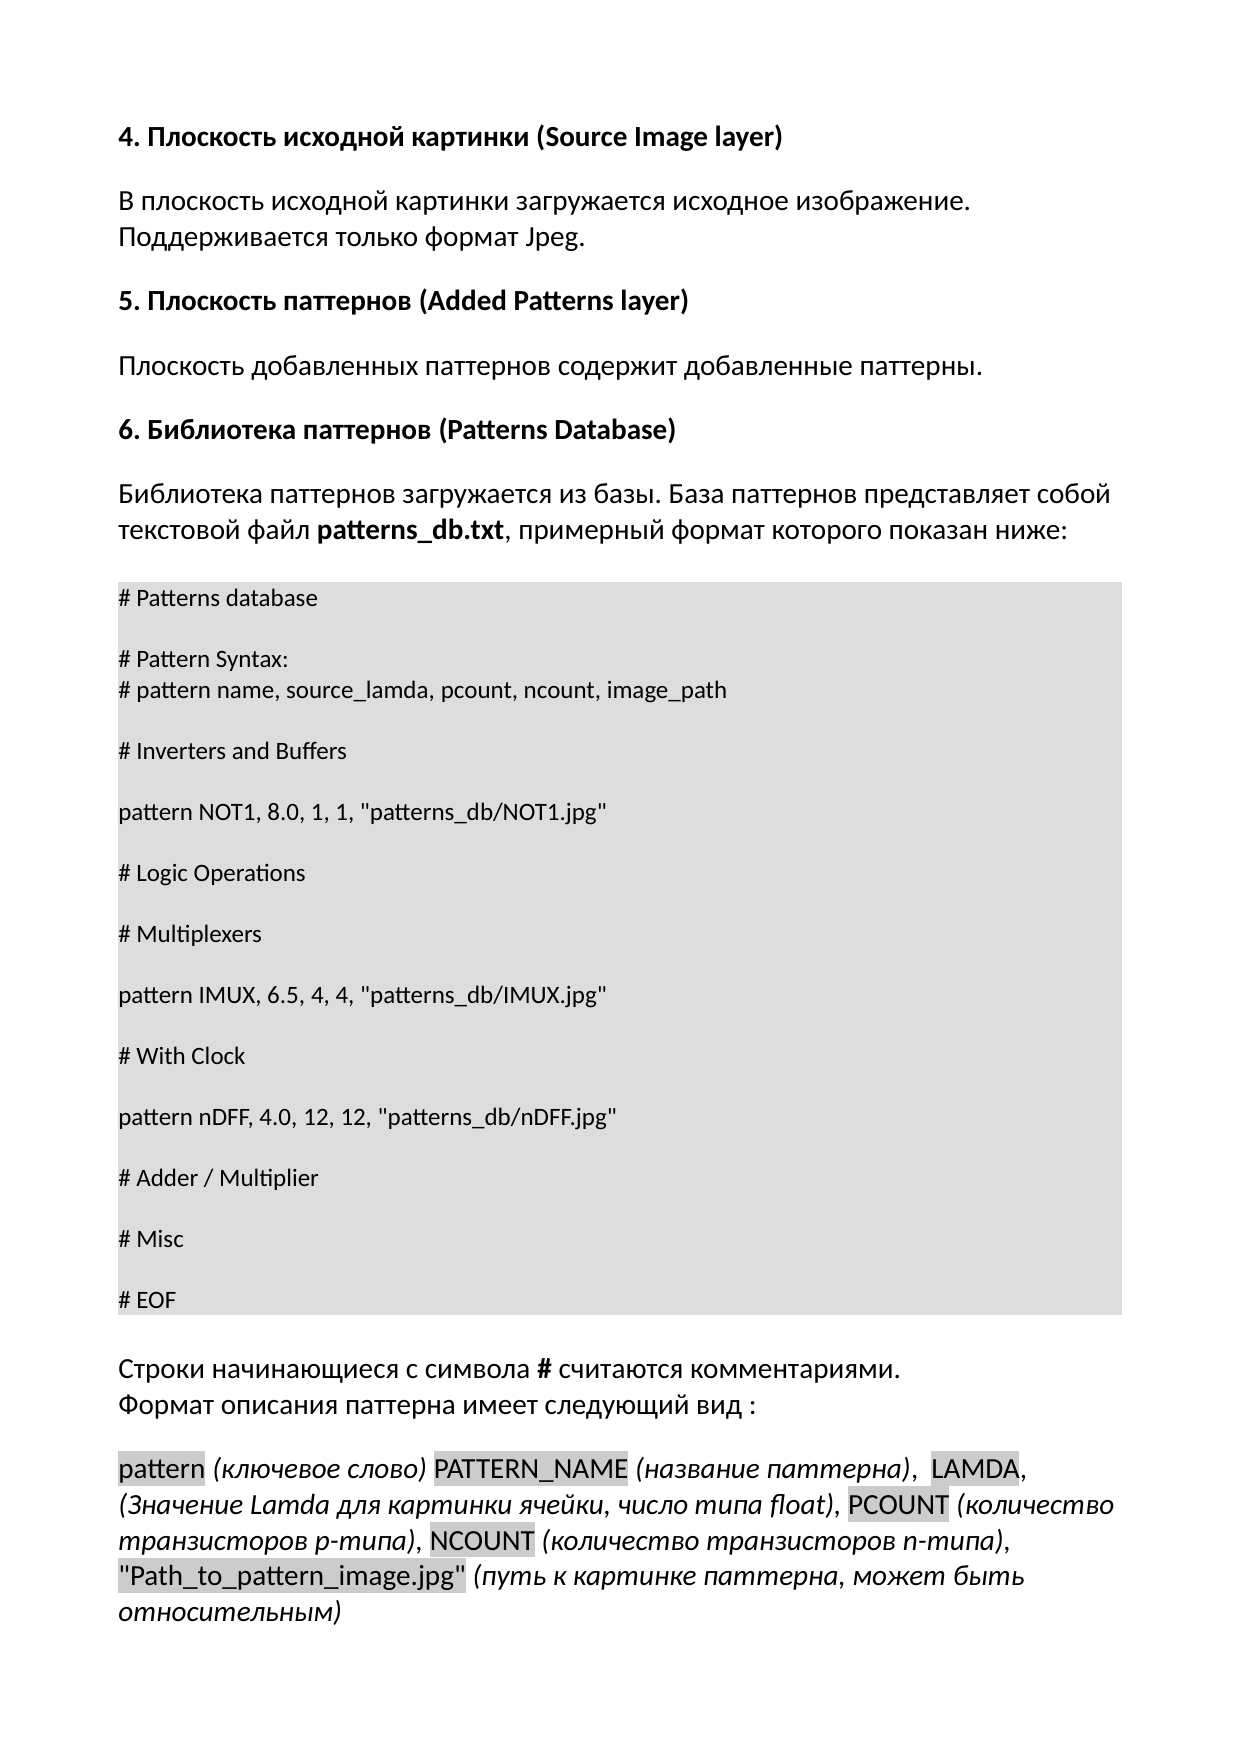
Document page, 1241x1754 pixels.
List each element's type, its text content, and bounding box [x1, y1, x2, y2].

text Формат описания паттерна имеет следующий вид : [118, 1386, 1122, 1422]
text # Multiplexers [118, 918, 1122, 949]
text # Logic Operations [118, 857, 1122, 888]
text # With Clock [118, 1040, 1122, 1071]
text Библиотека паттернов загружается из базы. База паттернов представляет собой текстовой файл patterns_db.txt, примерный формат которого показан ниже: [118, 476, 1122, 547]
text pattern IMUX, 6.5, 4, 4, "patterns_db/IMUX.jpg" [118, 979, 1122, 1010]
text # Patterns database [118, 582, 1122, 613]
text # EOF [118, 1284, 1122, 1315]
text pattern NOT1, 8.0, 1, 1, "patterns_db/NOT1.jpg" [118, 796, 1122, 827]
text # Misc [118, 1223, 1122, 1254]
text # Pattern Syntax: [118, 643, 1122, 674]
text # pattern name, source_lamda, pcount, ncount, image_path [118, 674, 1122, 704]
text # Adder / Multiplier [118, 1162, 1122, 1193]
text 5. Плоскость паттернов (Added Patterns layer) [118, 282, 1122, 318]
text pattern (ключевое слово) PATTERN_NAME (название паттерна), LAMDA, (Значение Lamda для картинки ячейки, число типа float), PCOUNT (количество транзисторов p-типа), NCOUNT (количество транзисторов n-типа), "Path_to_pattern_image.jpg" (путь к картинке паттерна, может быть относительным) [118, 1451, 1122, 1629]
text В плоскость исходной картинки загружается исходное изображение. Поддерживается только формат Jpeg. [118, 182, 1122, 254]
text # Inverters and Buffers [118, 735, 1122, 766]
text pattern nDFF, 4.0, 12, 12, "patterns_db/nDFF.jpg" [118, 1101, 1122, 1132]
text Плоскость добавленных паттернов содержит добавленные паттерны. [118, 347, 1122, 382]
text 6. Библиотека паттернов (Patterns Database) [118, 411, 1122, 447]
text 4. Плоскость исходной картинки (Source Image layer) [118, 118, 1122, 154]
text Строки начинающиеся с символа # считаются комментариями. [118, 1351, 1122, 1386]
